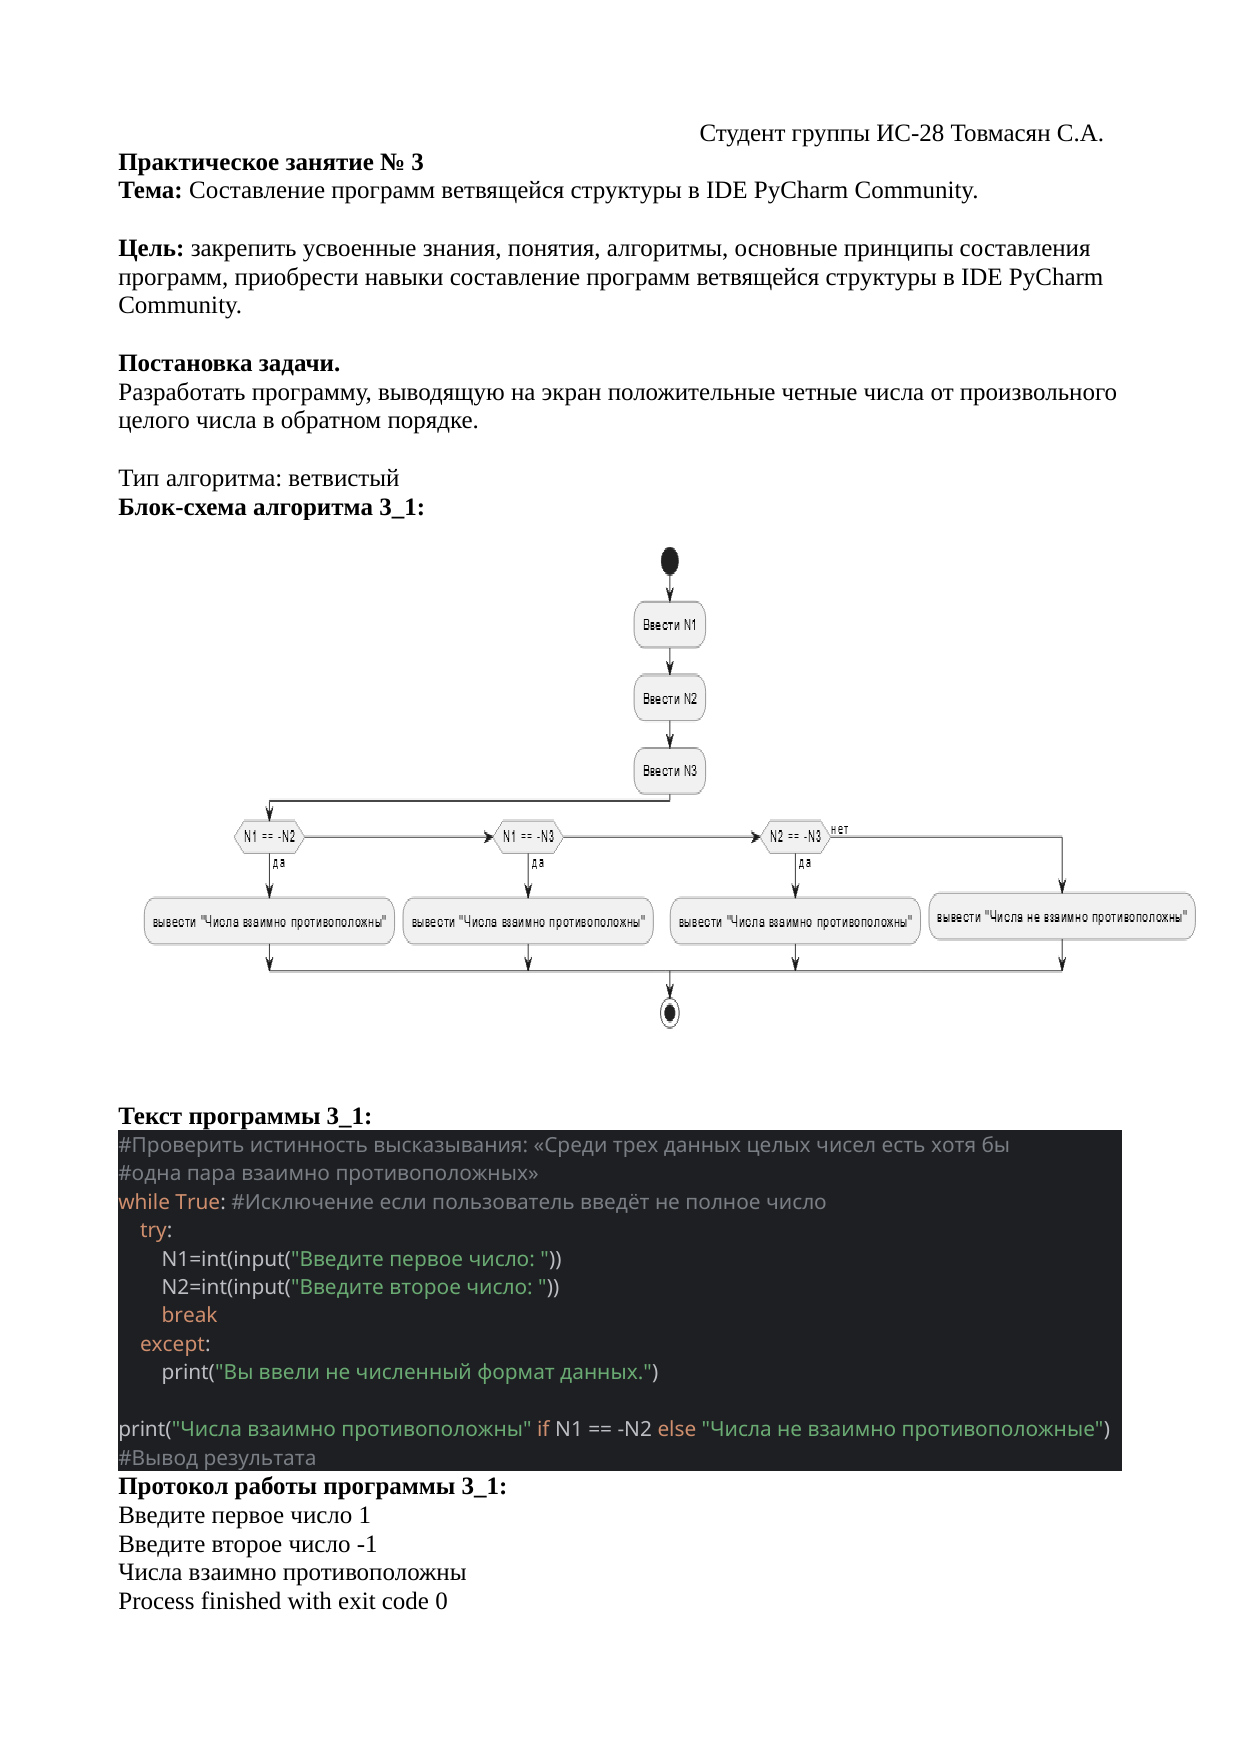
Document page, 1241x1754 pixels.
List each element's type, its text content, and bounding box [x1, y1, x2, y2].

text Блок-схема алгоритма 3_1: [118, 492, 1122, 520]
text Тема: Составление программ ветвящейся структуры в IDE PyCharm Community. [118, 176, 1122, 204]
text Текст программы 3_1: [118, 1101, 1122, 1130]
text #Проверить истинность высказывания: «Среди трех данных целых чисел есть хотя бы #одна пара взаимно противоположных» while True: #Исключение если пользователь введёт не полное число try: N1=int(input("Введите первое число: ")) N2=int(input("Введите второе число: ")) break except: print("Вы ввели не численный формат данных.") print("Числа взаимно противоположны" if N1 == -N2 else "Числа не взаимно противоположные") #Вывод результата [118, 1130, 1122, 1471]
text Числа взаимно противоположны [118, 1557, 1122, 1586]
text Цель: закрепить усвоенные знания, понятия, алгоритмы, основные принципы составления программ, приобрести навыки составление программ ветвящейся структуры в IDE PyCharm Community. [118, 233, 1122, 319]
text Постановка задачи. [118, 348, 1122, 377]
text Введите второе число -1 [118, 1529, 1122, 1557]
text Разработать программу, выводящую на экран положительные четные числа от произвольного целого числа в обратном порядке. [118, 377, 1122, 434]
text Протокол работы программы 3_1: [118, 1471, 1122, 1500]
text Введите первое число 1 [118, 1500, 1122, 1529]
text Практическое занятие № 3 [118, 147, 1122, 176]
text Тип алгоритма: ветвистый [118, 463, 1122, 492]
text Студент группы ИС-28 Товмасян С.А. [118, 118, 1122, 147]
text Process finished with exit code 0 [118, 1586, 1122, 1615]
